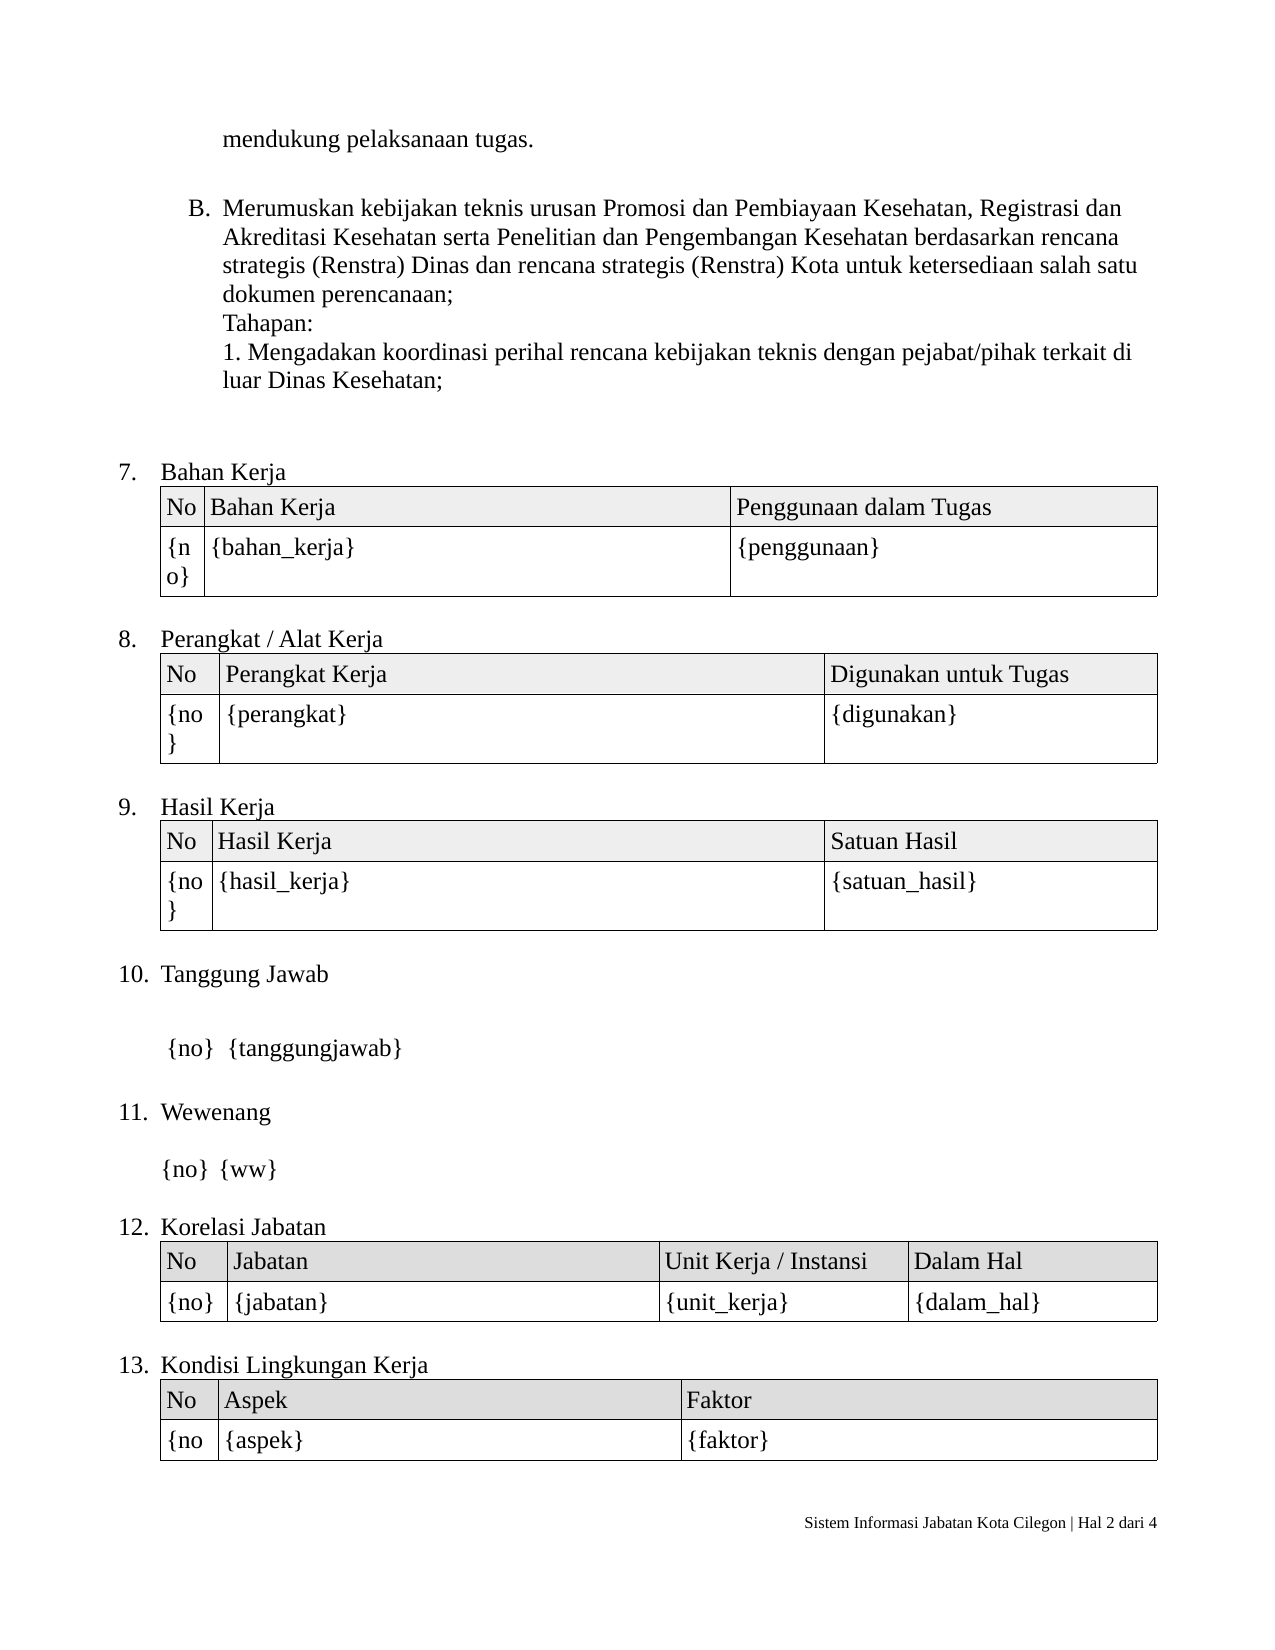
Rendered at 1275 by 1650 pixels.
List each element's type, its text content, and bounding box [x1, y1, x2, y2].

table_cell {bahan_kerja} [205, 527, 730, 596]
table_header Faktor [682, 1380, 1157, 1419]
table_cell [160, 1322, 374, 1350]
table_cell Wewenang [160, 1097, 1157, 1125]
table_cell {penggunaan} [731, 527, 1157, 596]
table_header [221, 988, 1157, 1028]
table_header Dalam Hal [909, 1242, 1157, 1281]
table_cell {aspek} [219, 1420, 681, 1459]
table_cell Hasil Kerja [160, 792, 1157, 820]
table_cell Kondisi Lingkungan Kerja [160, 1350, 1157, 1379]
table_cell [118, 653, 160, 763]
table_cell [118, 1183, 160, 1212]
table_cell [118, 1125, 160, 1183]
table_cell {hasil_kerja} [213, 862, 824, 930]
table_cell [118, 820, 160, 930]
table_cell Korelasi Jabatan [160, 1212, 1157, 1241]
table_cell [118, 1068, 160, 1097]
table_cell [401, 931, 1157, 959]
table_header No [161, 654, 219, 693]
table_cell 12. [118, 1212, 160, 1241]
table_cell [118, 1379, 160, 1459]
table_header Penggunaan dalam Tugas [731, 487, 1157, 526]
table_cell [401, 597, 1157, 624]
table_cell {satuan_hasil} [825, 862, 1157, 930]
table_cell [401, 764, 1157, 792]
table_header [160, 988, 221, 1028]
table_header Unit Kerja / Instansi [660, 1242, 908, 1281]
table_header Satuan Hasil [825, 821, 1157, 861]
table_cell {faktor} [682, 1420, 1157, 1459]
table_cell 8. [118, 625, 160, 653]
table_cell B. [160, 187, 216, 428]
table_cell Merumuskan kebijakan teknis urusan Promosi dan Pembiayaan Kesehatan, Registrasi dan Akreditasi Kesehatan serta Penelitian dan Pengembangan Kesehatan berdasarkan rencana strategis (Renstra) Dinas dan rencana strategis (Renstra) Kota untuk ketersediaan salah satu dokumen perencanaan; Tahapan: 1. Mengadakan koordinasi perihal rencana kebijakan teknis dengan pejabat/pihak terkait di luar Dinas Kesehatan; [216, 187, 1157, 428]
table_cell [118, 763, 160, 792]
table_cell Bahan Kerja [160, 458, 374, 486]
table_header Bahan Kerja [205, 487, 730, 526]
table_header Hasil Kerja [213, 821, 824, 861]
table_header [218, 1125, 1157, 1154]
table_cell [374, 931, 401, 959]
table_cell {digunakan} [825, 695, 1157, 763]
table_header No [161, 1380, 218, 1419]
table_cell Perangkat / Alat Kerja [160, 625, 1157, 653]
table_cell [374, 1068, 401, 1097]
table_cell [401, 1068, 1157, 1097]
table_cell {unit_kerja} [660, 1282, 908, 1321]
table_cell 7. [118, 458, 160, 486]
table_cell [160, 1068, 374, 1097]
table_cell {dalam_hal} [909, 1282, 1157, 1321]
table_cell 13. [118, 1350, 160, 1379]
table_cell 11. [118, 1097, 160, 1125]
table_cell {no [161, 1420, 218, 1459]
table_header No [161, 487, 204, 526]
table_cell 9. [118, 792, 160, 820]
table_cell {no} [161, 862, 212, 930]
table_cell [160, 1183, 374, 1212]
table_header Digunakan untuk Tugas [825, 654, 1157, 693]
table_cell [374, 597, 401, 624]
table_cell {perangkat} [220, 695, 824, 763]
table_cell [160, 429, 1157, 457]
table_cell {ww} [218, 1154, 1157, 1183]
table_cell {no} [160, 1028, 221, 1068]
table_cell [118, 429, 160, 457]
table_header No [161, 821, 212, 861]
table_cell 10. [118, 959, 160, 987]
table_cell [118, 1321, 160, 1350]
table_cell [118, 1241, 160, 1321]
table_cell mendukung pelaksanaan tugas. [216, 118, 1157, 187]
table_cell [118, 118, 160, 429]
table_cell Tanggung Jawab [160, 959, 1157, 987]
table_header No [161, 1242, 227, 1281]
table_cell {jabatan} [228, 1282, 659, 1321]
table_header Perangkat Kerja [220, 654, 824, 693]
table_cell [401, 1322, 1157, 1350]
table_cell [401, 1183, 1157, 1212]
table_cell [118, 930, 160, 959]
table_cell [118, 988, 160, 1068]
table_cell [374, 1322, 401, 1350]
table_cell [118, 486, 160, 596]
table_cell {no} [161, 695, 219, 763]
table_cell [118, 596, 160, 624]
table_cell [160, 118, 216, 187]
table_cell [160, 764, 374, 792]
table_cell [160, 597, 374, 624]
table_cell {tanggungjawab} [221, 1028, 1157, 1068]
table_header [160, 1125, 218, 1154]
table_cell {no} [161, 1282, 227, 1321]
table_cell [160, 931, 374, 959]
table_cell [401, 458, 1157, 486]
table_header Aspek [219, 1380, 681, 1419]
table_cell [374, 1183, 401, 1212]
table_cell [374, 764, 401, 792]
table_cell {no} [160, 1154, 218, 1183]
table_cell {no} [161, 527, 204, 596]
table_cell [374, 458, 401, 486]
table_header Jabatan [228, 1242, 659, 1281]
